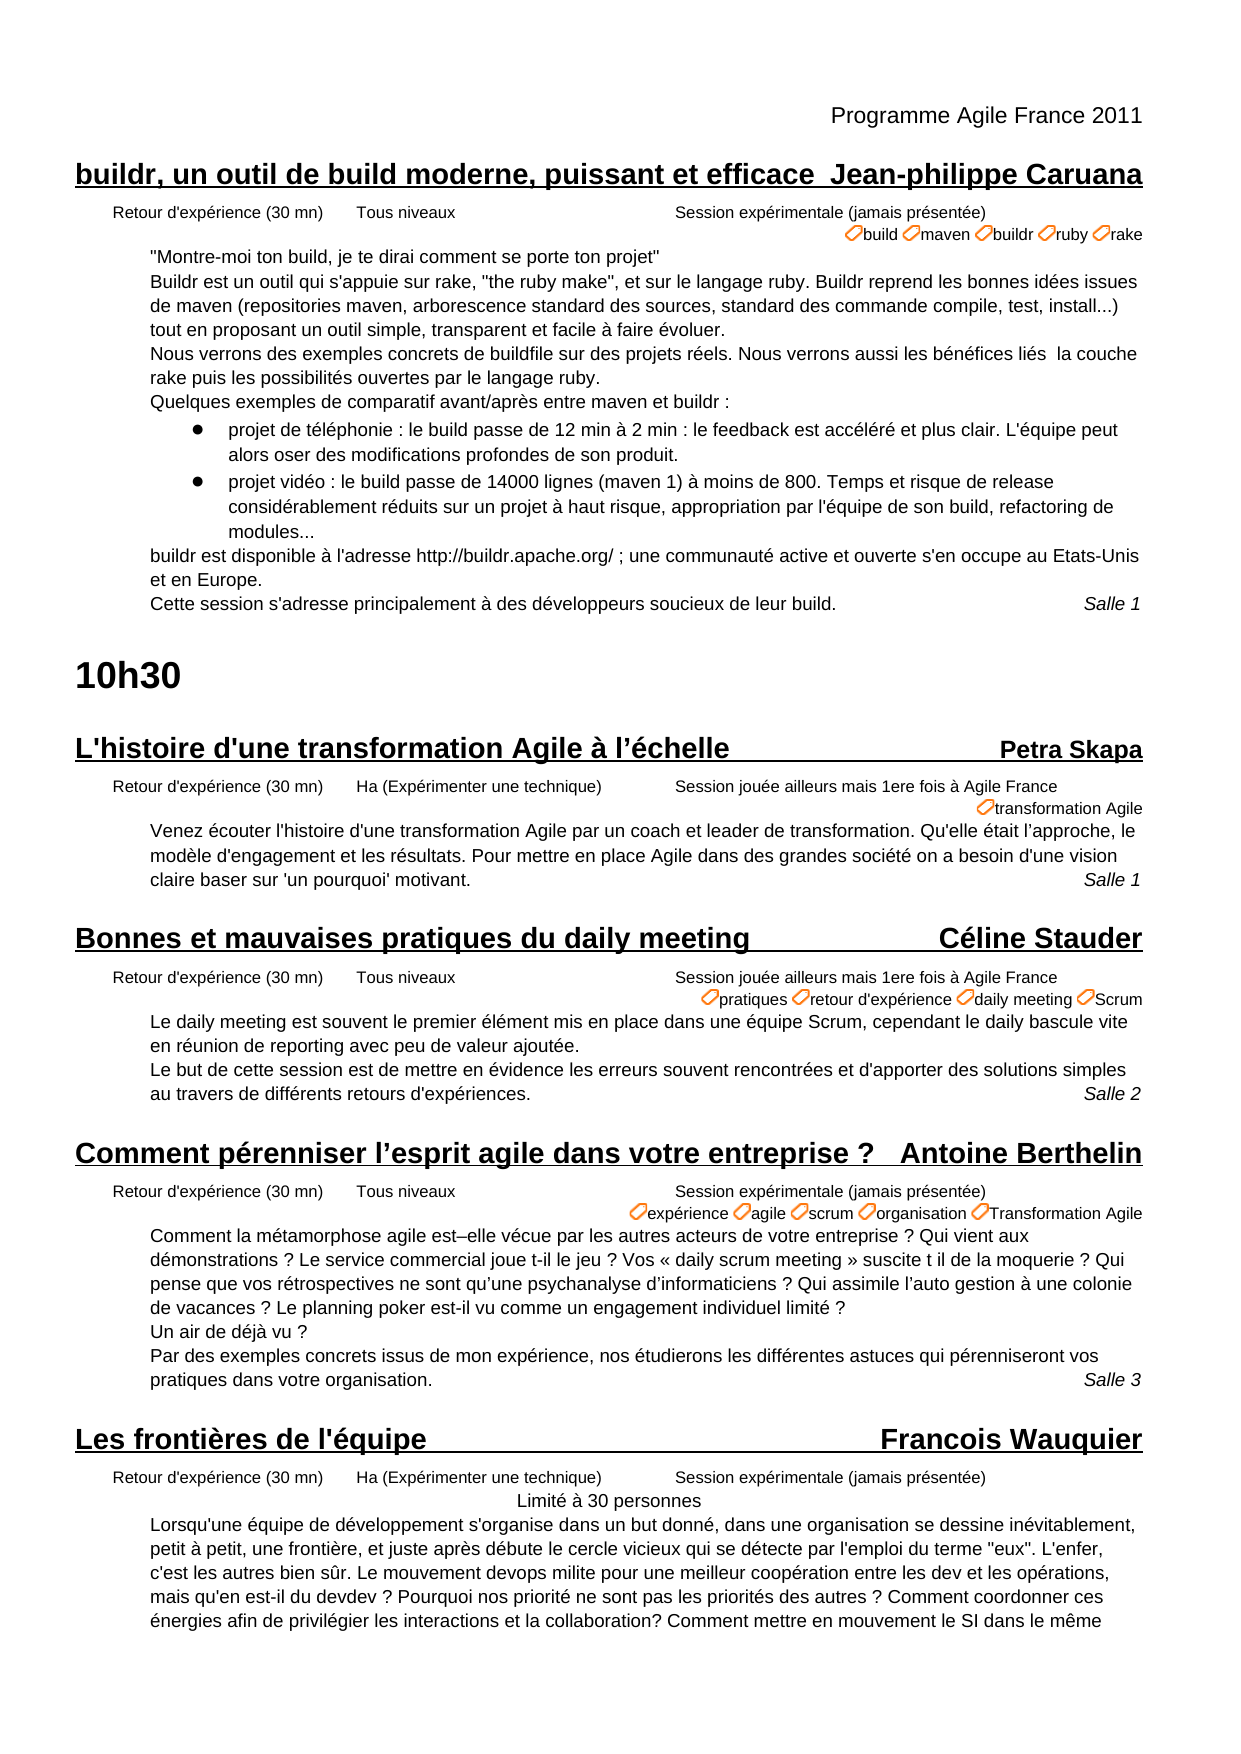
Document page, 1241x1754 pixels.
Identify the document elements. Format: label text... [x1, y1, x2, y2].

text Retour d'expérience (30 mn) Tous niveaux Session expérimentale (jamais présentée) [75, 204, 1143, 222]
text Limité à 30 personnes [75, 1490, 1143, 1511]
picture [1077, 989, 1095, 1005]
text pratiques retour d'expérience daily meeting Scrum [75, 989, 1143, 1008]
text buildr est disponible à l'adresse http://buildr.apache.org/ ; une communauté active et ouverte s'en occupe au Etats-Unis et en Europe. [150, 545, 1143, 590]
picture [956, 989, 975, 1005]
text Le but de cette session est de mettre en évidence les erreurs souvent rencontrées et d'apporter des solutions simples au travers de différents retours d'expériences. Salle 2 [150, 1059, 1143, 1104]
text Venez écouter l'histoire d'une transformation Agile par un coach et leader de transformation. Qu'elle était l’approche, le modèle d'engagement et les résultats. Pour mettre en place Agile dans des grandes société on a besoin d'une vision claire baser sur 'un pourquoi' motivant. Salle 1 [150, 821, 1143, 890]
text Quelques exemples de comparatif avant/après entre maven et buildr : [150, 391, 1143, 412]
text Lorsqu'une équipe de développement s'organise dans un but donné, dans une organisation se dessine inévitablement, petit à petit, une frontière, et juste après débute le cercle vicieux qui se détecte par l'emploi du terme "eux". L'enfer, c'est les autres bien sûr. Le mouvement devops milite pour une meilleur coopération entre les dev et les opérations, mais qu'en est-il du devdev ? Pourquoi nos priorité ne sont pas les priorités des autres ? Comment coordonner ces énergies afin de privilégier les interactions et la collaboration? Comment mettre en mouvement le SI dans le même [150, 1514, 1143, 1631]
subtitle 10h30 [75, 655, 1143, 697]
text Nous verrons des exemples concrets de buildfile sur des projets réels. Nous verrons aussi les bénéfices liés la couche rake puis les possibilités ouvertes par le langage ruby. [150, 343, 1143, 388]
picture [975, 225, 993, 241]
text "Montre-moi ton build, je te dirai comment se porte ton projet" [150, 247, 1143, 268]
text Retour d'expérience (30 mn) Tous niveaux Session jouée ailleurs mais 1ere fois à Agile France [75, 968, 1143, 987]
subtitle buildr, un outil de build moderne, puissant et efficace Jean-philippe Caruana [75, 158, 1143, 186]
picture [858, 1203, 876, 1220]
subtitle Bonnes et mauvaises pratiques du daily meeting Céline Stauder [75, 922, 1143, 950]
text Retour d'expérience (30 mn) Ha (Expérimenter une technique) Session jouée ailleurs mais 1ere fois à Agile France [75, 778, 1143, 796]
picture [845, 225, 863, 241]
list projet vidéo : le build passe de 14000 lignes (maven 1) à moins de 800. Temps et risque de release considérablement réduits sur un projet à haut risque, appropriation par l'équipe de son build, refactoring de modules... [191, 468, 1143, 542]
picture [902, 225, 921, 241]
picture [790, 1203, 809, 1220]
subtitle L'histoire d'une transformation Agile à l’échelle Petra Skapa [75, 732, 1143, 760]
picture [733, 1203, 751, 1220]
picture [629, 1203, 648, 1220]
text Retour d'expérience (30 mn) Tous niveaux Session expérimentale (jamais présentée) [75, 1182, 1143, 1201]
list projet de téléphonie : le build passe de 12 min à 2 min : le feedback est accéléré et plus clair. L'équipe peut alors oser des modifications profondes de son produit. [191, 415, 1143, 465]
subtitle Comment pérenniser l’esprit agile dans votre entreprise ? Antoine Berthelin [75, 1137, 1143, 1165]
text expérience agile scrum organisation Transformation Agile [75, 1204, 1143, 1223]
text transformation Agile [75, 799, 1143, 818]
subtitle Les frontières de l'équipe Francois Wauquier [75, 1423, 1143, 1451]
text build maven buildr ruby rake [75, 225, 1143, 244]
picture [971, 1203, 989, 1220]
text Buildr est un outil qui s'appuie sur rake, "the ruby make", et sur le langage ruby. Buildr reprend les bonnes idées issues de maven (repositories maven, arborescence standard des sources, standard des commande compile, test, install...) tout en proposant un outil simple, transparent et facile à faire évoluer. [150, 271, 1143, 340]
picture [1038, 225, 1056, 241]
text Retour d'expérience (30 mn) Ha (Expérimenter une technique) Session expérimentale (jamais présentée) [75, 1469, 1143, 1487]
picture [1092, 225, 1111, 241]
text Par des exemples concrets issus de mon expérience, nos étudierons les différentes astuces qui pérenniseront vos pratiques dans votre organisation. Salle 3 [150, 1346, 1143, 1391]
text Comment la métamorphose agile est–elle vécue par les autres acteurs de votre entreprise ? Qui vient aux démonstrations ? Le service commercial joue t-il le jeu ? Vos « daily scrum meeting » suscite t il de la moquerie ? Qui pense que vos rétrospectives ne sont qu’une psychanalyse d’informaticiens ? Qui assimile l’auto gestion à une colonie de vacances ? Le planning poker est-il vu comme un engagement individuel limité ? [150, 1225, 1143, 1318]
picture [701, 989, 719, 1005]
picture [792, 989, 810, 1005]
text Un air de déjà vu ? [150, 1322, 1143, 1343]
text Cette session s'adresse principalement à des développeurs soucieux de leur build. Salle 1 [150, 593, 1143, 614]
text Le daily meeting est souvent le premier élément mis en place dans une équipe Scrum, cependant le daily bascule vite en réunion de reporting avec peu de valeur ajoutée. [150, 1011, 1143, 1056]
picture [976, 799, 995, 815]
